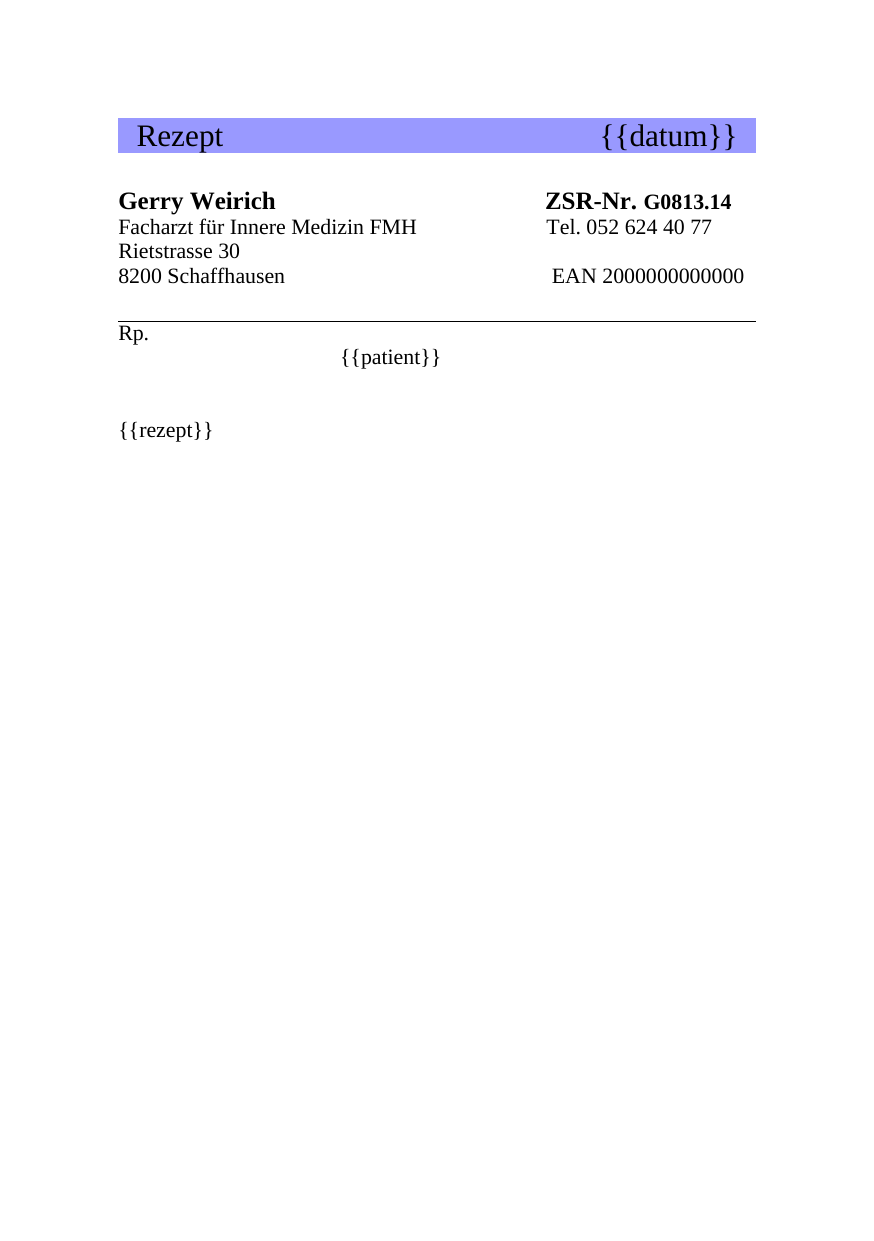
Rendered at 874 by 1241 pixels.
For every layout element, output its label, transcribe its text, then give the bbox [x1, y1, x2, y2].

text Gerry Weirich ZSR-Nr. G0813.14 [118, 187, 756, 215]
text 8200 Schaffhausen EAN 2000000000000 [118, 263, 756, 288]
text {{patient}} [118, 345, 756, 369]
text Rp. [118, 322, 756, 345]
text Rietstrasse 30 [118, 239, 756, 263]
text Facharzt für Innere Medizin FMH Tel. 052 624 40 77 [118, 215, 756, 239]
text Rezept {{datum}} [118, 118, 756, 153]
text {{rezept}} [118, 418, 756, 442]
